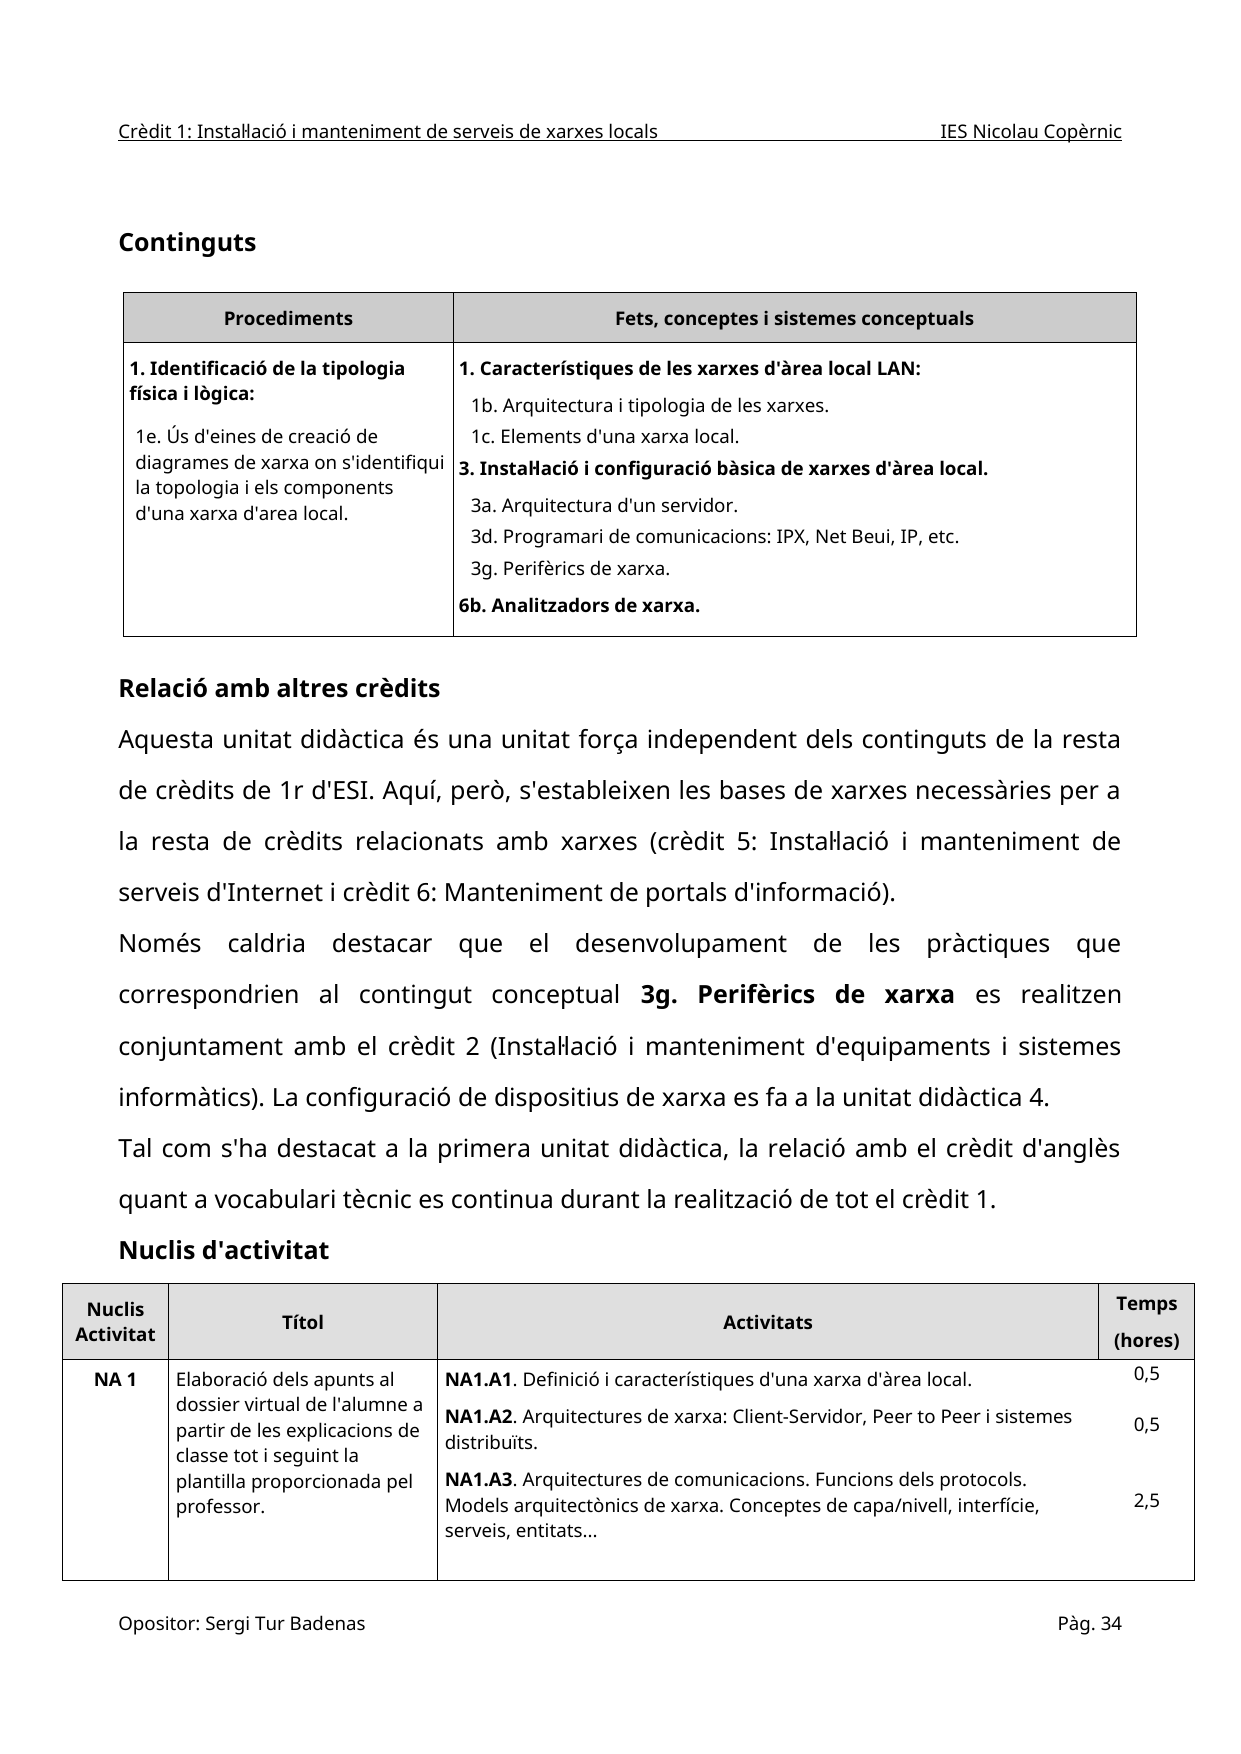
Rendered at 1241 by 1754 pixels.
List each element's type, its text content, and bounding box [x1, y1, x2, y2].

text Continguts [118, 224, 1122, 258]
table_header Nuclis Activitat [63, 1284, 168, 1359]
text Només caldria destacar que el desenvolupament de les pràctiques que correspondrien al contingut conceptual 3g. Perifèrics de xarxa es realitzen conjuntament amb el crèdit 2 (Instal·lació i manteniment d'equipaments i sistemes informàtics). La configuració de dispositius de xarxa es fa a la unitat didàctica 4. [118, 926, 1122, 1113]
text Relació amb altres crèdits [118, 671, 1122, 705]
table_header Activitats [438, 1284, 1098, 1359]
table_cell NA1.A1. Definició i característiques d'una xarxa d'àrea local. NA1.A2. Arquitectures de xarxa: Client-Servidor, Peer to Peer i sistemes distribuïts. NA1.A3. Arquitectures de comunicacions. Funcions dels protocols. Models arquitectònics de xarxa. Conceptes de capa/nivell, interfície, serveis, entitats... [438, 1360, 1099, 1580]
table_header Procediments [124, 293, 453, 342]
text Tal com s'ha destacat a la primera unitat didàctica, la relació amb el crèdit d'anglès quant a vocabulari tècnic es continua durant la realització de tot el crèdit 1. [118, 1130, 1122, 1215]
table_cell NA 1 [63, 1360, 168, 1580]
text Nuclis d'activitat [118, 1232, 1122, 1266]
table_header Fets, conceptes i sistemes conceptuals [454, 293, 1136, 342]
table_cell 1. Identificació de la tipologia física i lògica: 1e. Ús d'eines de creació de diagrames de xarxa on s'identifiqui la topologia i els components d'una xarxa d'area local. [124, 343, 453, 636]
table_header 0,5 0,5 2,5 [1099, 1360, 1194, 1580]
table_header Temps (hores) [1099, 1284, 1194, 1359]
table_cell Elaboració dels apunts al dossier virtual de l'alumne a partir de les explicacions de classe tot i seguint la plantilla proporcionada pel professor. [169, 1360, 437, 1580]
table_cell 1. Característiques de les xarxes d'àrea local LAN: 1b. Arquitectura i tipologia de les xarxes. 1c. Elements d'una xarxa local. 3. Instal·lació i configuració bàsica de xarxes d'àrea local. 3a. Arquitectura d'un servidor. 3d. Programari de comunicacions: IPX, Net Beui, IP, etc. 3g. Perifèrics de xarxa. 6b. Analitzadors de xarxa. [454, 343, 1136, 636]
text Aquesta unitat didàctica és una unitat força independent dels continguts de la resta de crèdits de 1r d'ESI. Aquí, però, s'estableixen les bases de xarxes necessàries per a la resta de crèdits relacionats amb xarxes (crèdit 5: Instal·lació i manteniment de serveis d'Internet i crèdit 6: Manteniment de portals d'informació). [118, 722, 1122, 909]
table_header Títol [169, 1284, 437, 1359]
